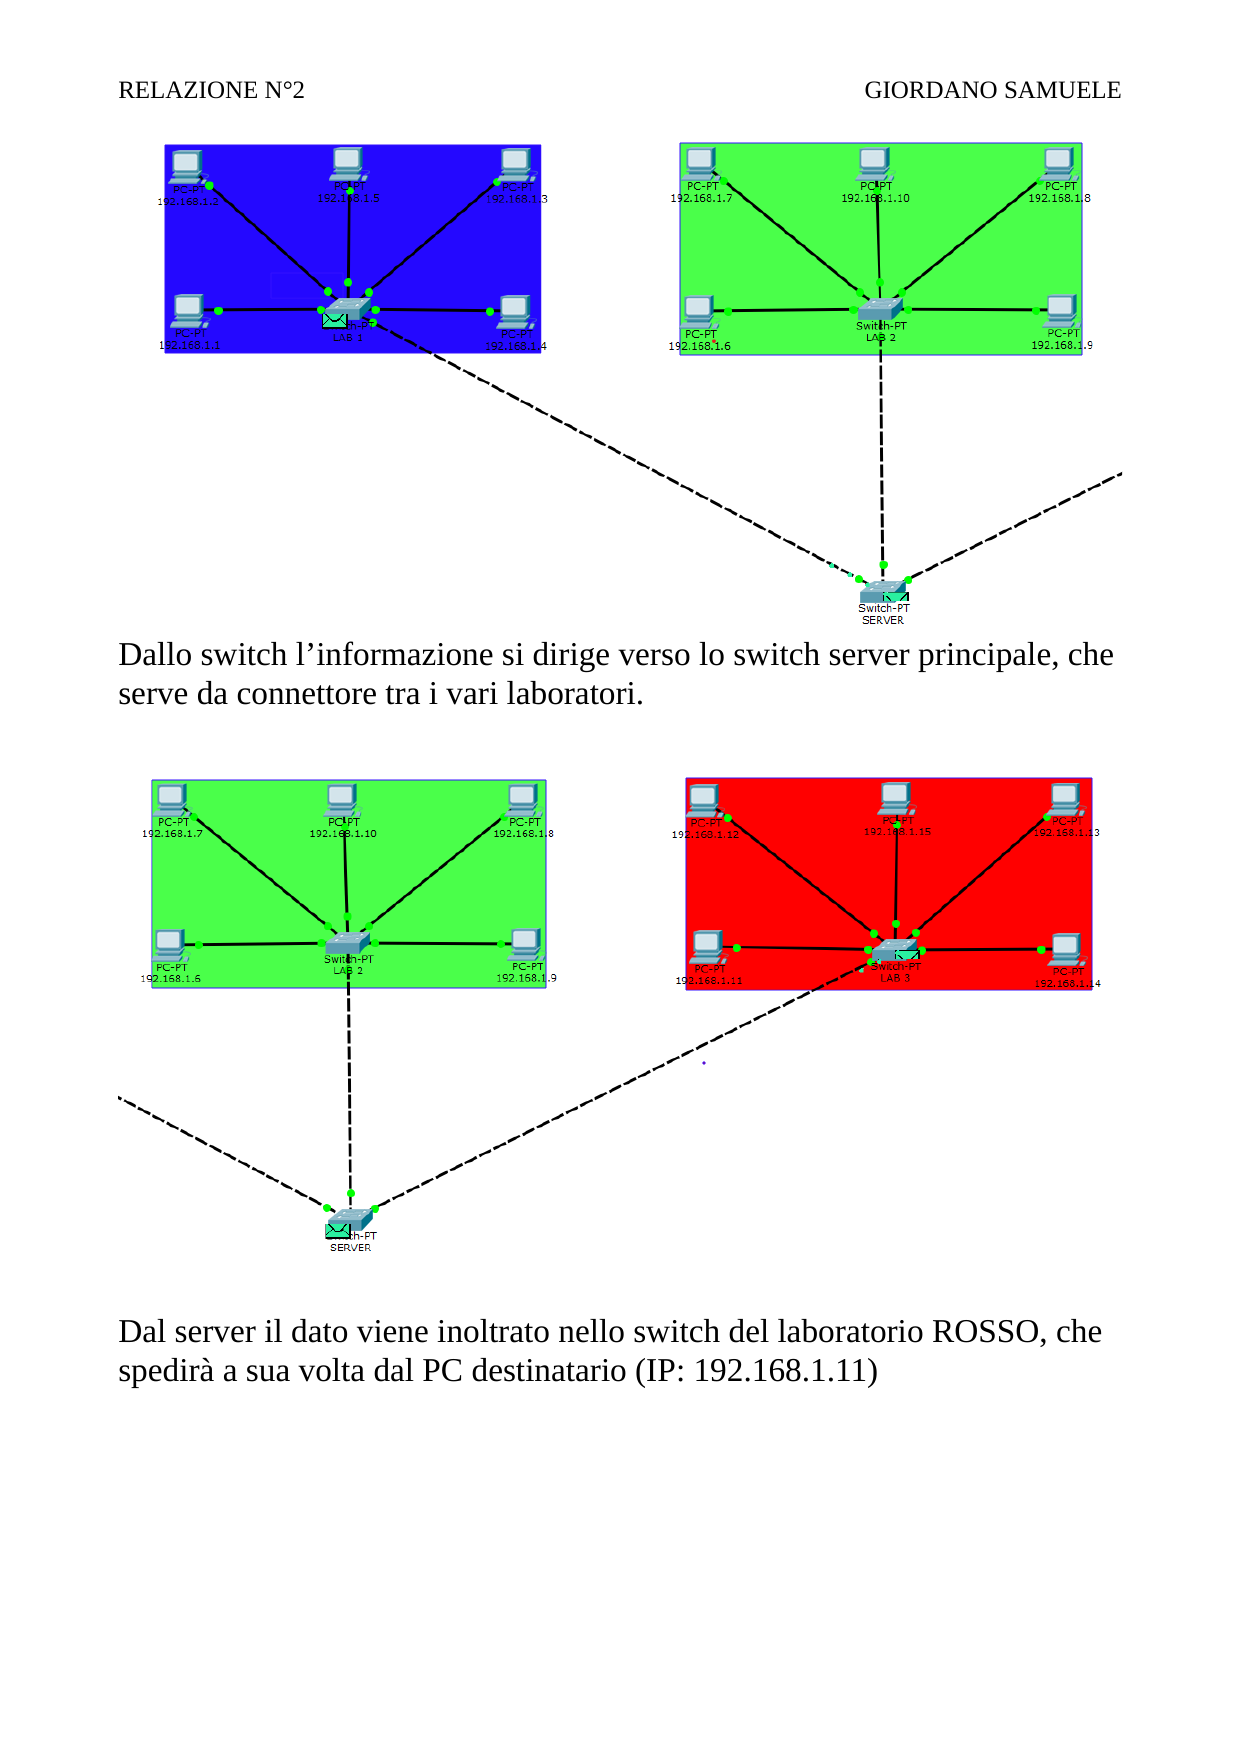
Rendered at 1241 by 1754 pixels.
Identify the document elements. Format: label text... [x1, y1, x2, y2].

text Dal server il dato viene inoltrato nello switch del laboratorio ROSSO, che spedirà a sua volta dal PC destinatario (IP: 192.168.1.11) [118, 1312, 1122, 1388]
text Dallo switch l’informazione si dirige verso lo switch server principale, che serve da connettore tra i vari laboratori. [118, 635, 1122, 711]
